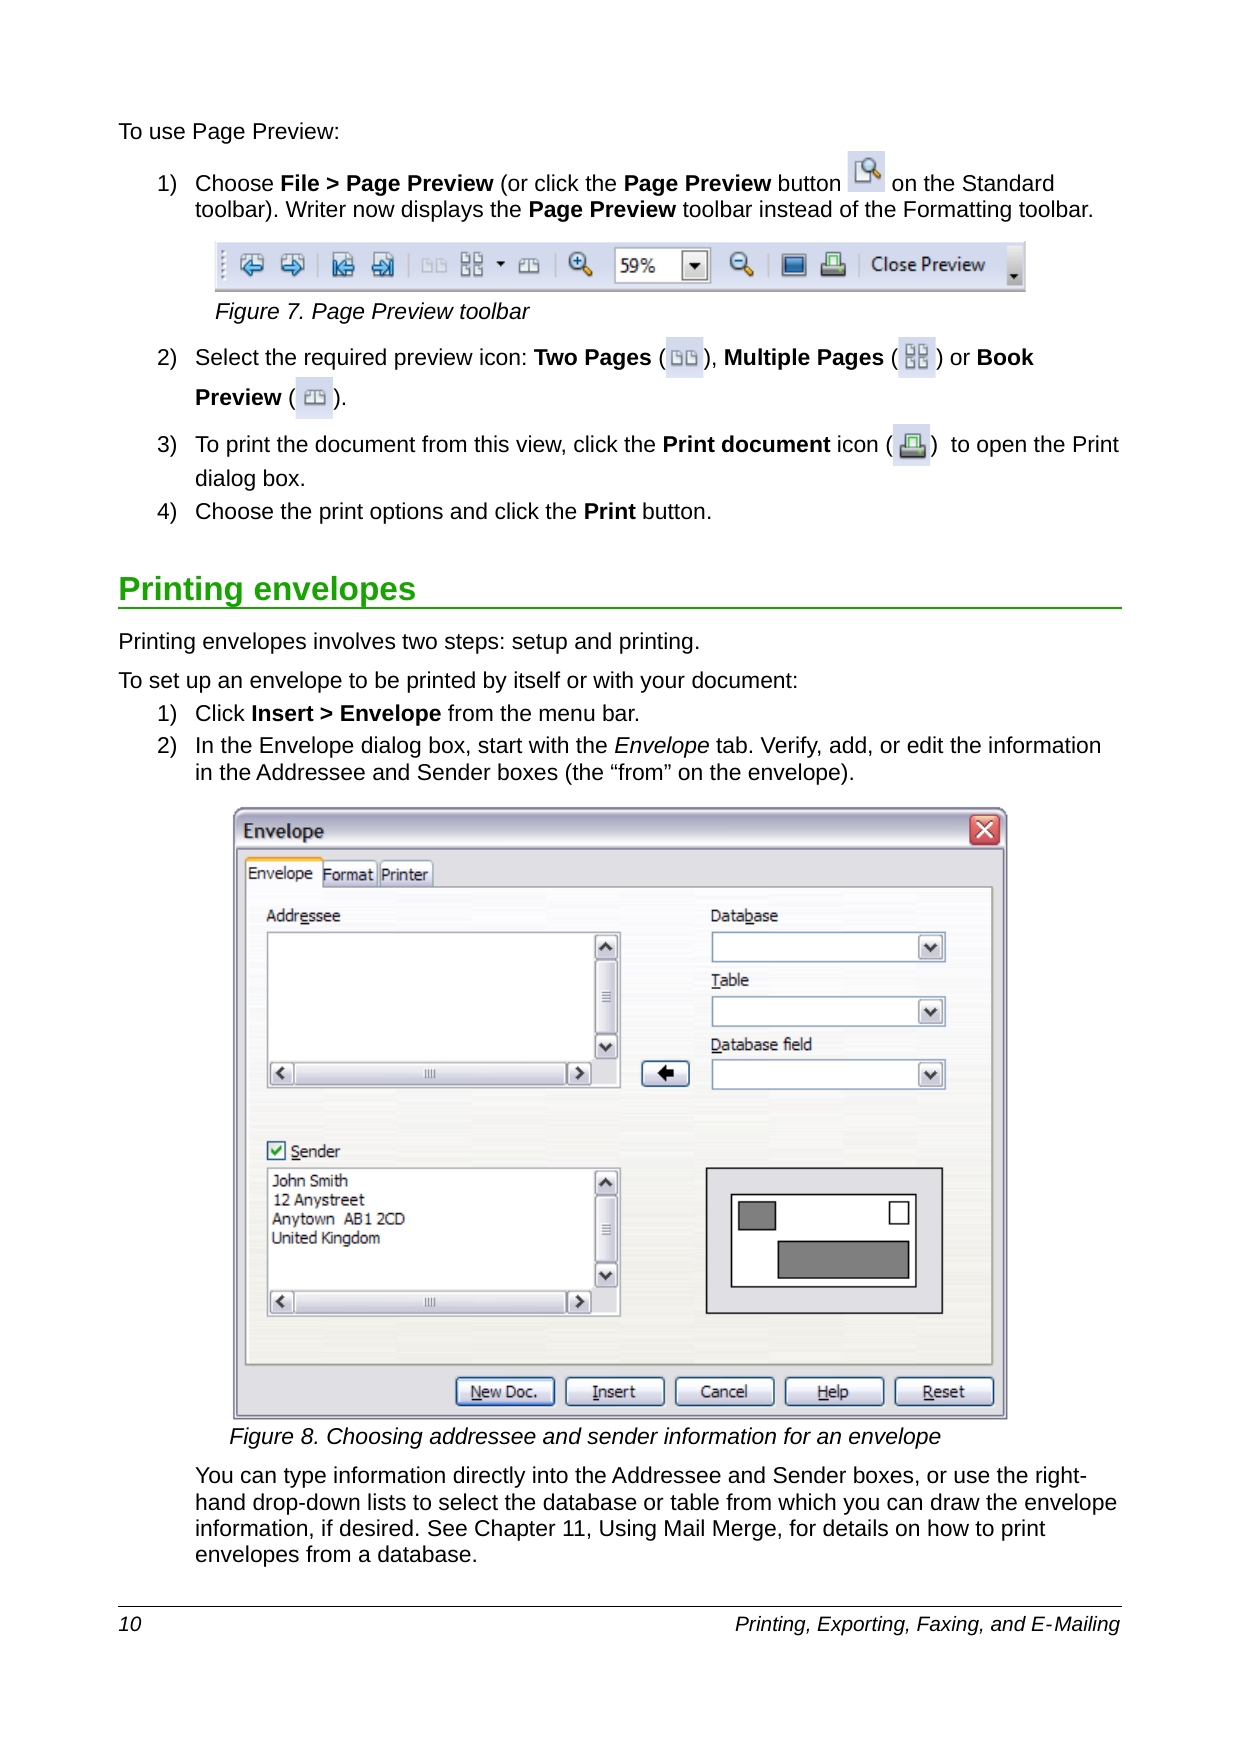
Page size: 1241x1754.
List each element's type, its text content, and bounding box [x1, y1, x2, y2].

list You can type information directly into the Addressee and Sender boxes, or use the right-hand drop-down lists to select the database or table from which you can draw the envelope information, if desired. See Chapter 11, Using Mail Merge, for details on how to print envelopes from a database. [195, 1462, 1122, 1568]
picture [892, 424, 931, 466]
subtitle Printing envelopes [118, 568, 1122, 607]
list To print the document from this view, click the Print document icon () to open the Print dialog box. [177, 424, 1122, 492]
text Figure 8. Choosing addressee and sender information for an envelope [229, 1424, 1011, 1450]
list In the Envelope dialog box, start with the Envelope tab. Verify, add, or edit the information in the Addressee and Sender boxes (the “from” on the envelope). [177, 732, 1122, 785]
picture [847, 151, 885, 192]
picture [295, 377, 333, 419]
picture [229, 803, 1012, 1424]
list To set up an envelope to be printed by itself or with your document: [118, 667, 1122, 693]
picture [665, 337, 704, 378]
list Choose the print options and click the Print button. [177, 498, 1122, 524]
picture [214, 241, 1026, 292]
list Select the required preview icon: Two Pages (), Multiple Pages () or Book Preview (). [177, 337, 1122, 418]
list Choose File > Page Preview (or click the Page Preview button on the Standard toolbar). Writer now displays the Page Preview toolbar instead of the Formatting toolbar. [177, 151, 1122, 223]
text Printing envelopes involves two steps: setup and printing. [118, 628, 1122, 654]
text Figure 7. Page Preview toolbar [215, 298, 1026, 324]
list To use Page Preview: [118, 118, 1122, 144]
list Click Insert > Envelope from the menu bar. [177, 699, 1122, 726]
picture [898, 337, 936, 378]
